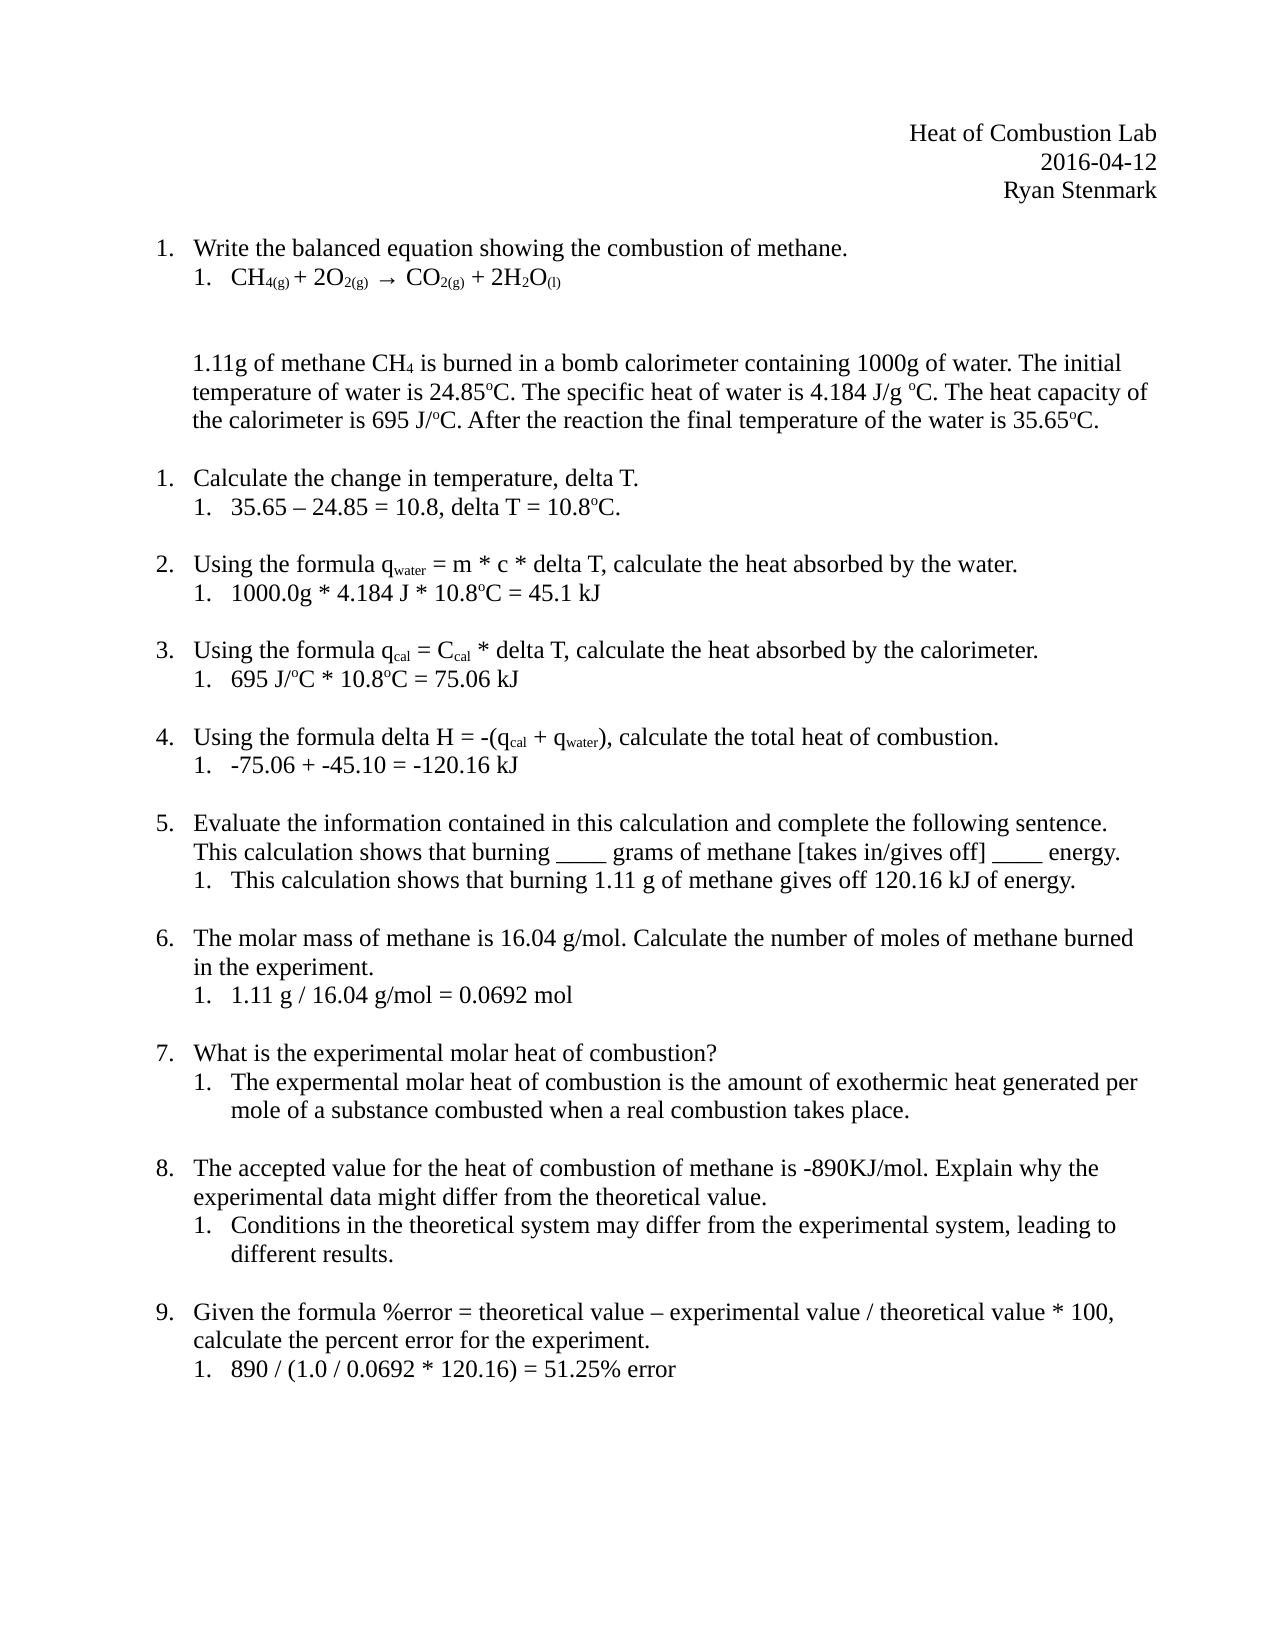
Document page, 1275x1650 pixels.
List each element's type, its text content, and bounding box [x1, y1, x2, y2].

list Write the balanced equation showing the combustion of methane. [156, 233, 1157, 262]
list This calculation shows that burning 1.11 g of methane gives off 120.16 kJ of energy. [193, 866, 1157, 894]
list CH4(g) + 2O2(g) → CO2(g) + 2H2O(l) [193, 262, 1157, 291]
list Using the formula delta H = -(qcal + qwater), calculate the total heat of combustion. [156, 722, 1157, 751]
list 35.65 – 24.85 = 10.8, delta T = 10.8oC. [193, 492, 1157, 521]
list Using the formula qcal = Ccal * delta T, calculate the heat absorbed by the calorimeter. [156, 636, 1157, 664]
list Conditions in the theoretical system may differ from the experimental system, leading to different results. [193, 1211, 1157, 1268]
text Heat of Combustion Lab [118, 118, 1157, 147]
list Calculate the change in temperature, delta T. [156, 463, 1157, 492]
list The expermental molar heat of combustion is the amount of exothermic heat generated per mole of a substance combusted when a real combustion takes place. [193, 1067, 1157, 1124]
list 695 J/oC * 10.8oC = 75.06 kJ [193, 664, 1157, 693]
list 1000.0g * 4.184 J * 10.8oC = 45.1 kJ [193, 578, 1157, 607]
list The accepted value for the heat of combustion of methane is -890KJ/mol. Explain why the experimental data might differ from the theoretical value. [156, 1153, 1157, 1211]
list What is the experimental molar heat of combustion? [156, 1038, 1157, 1067]
list -75.06 + -45.10 = -120.16 kJ [193, 751, 1157, 779]
text Ryan Stenmark [118, 176, 1157, 204]
list Using the formula qwater = m * c * delta T, calculate the heat absorbed by the water. [156, 549, 1157, 578]
text 2016-04-12 [118, 147, 1157, 176]
list The molar mass of methane is 16.04 g/mol. Calculate the number of moles of methane burned in the experiment. [156, 923, 1157, 981]
list 890 / (1.0 / 0.0692 * 120.16) = 51.25% error [193, 1354, 1157, 1383]
list 1.11 g / 16.04 g/mol = 0.0692 mol [193, 981, 1157, 1009]
list Given the formula %error = theoretical value – experimental value / theoretical value * 100, calculate the percent error for the experiment. [156, 1297, 1157, 1354]
text 1.11g of methane CH4 is burned in a bomb calorimeter containing 1000g of water. The initial temperature of water is 24.85oC. The specific heat of water is 4.184 J/g oC. The heat capacity of the calorimeter is 695 J/oC. After the reaction the final temperature of the water is 35.65oC. [118, 348, 1157, 434]
list Evaluate the information contained in this calculation and complete the following sentence. This calculation shows that burning ____ grams of methane [takes in/gives off] ____ energy. [156, 808, 1157, 866]
